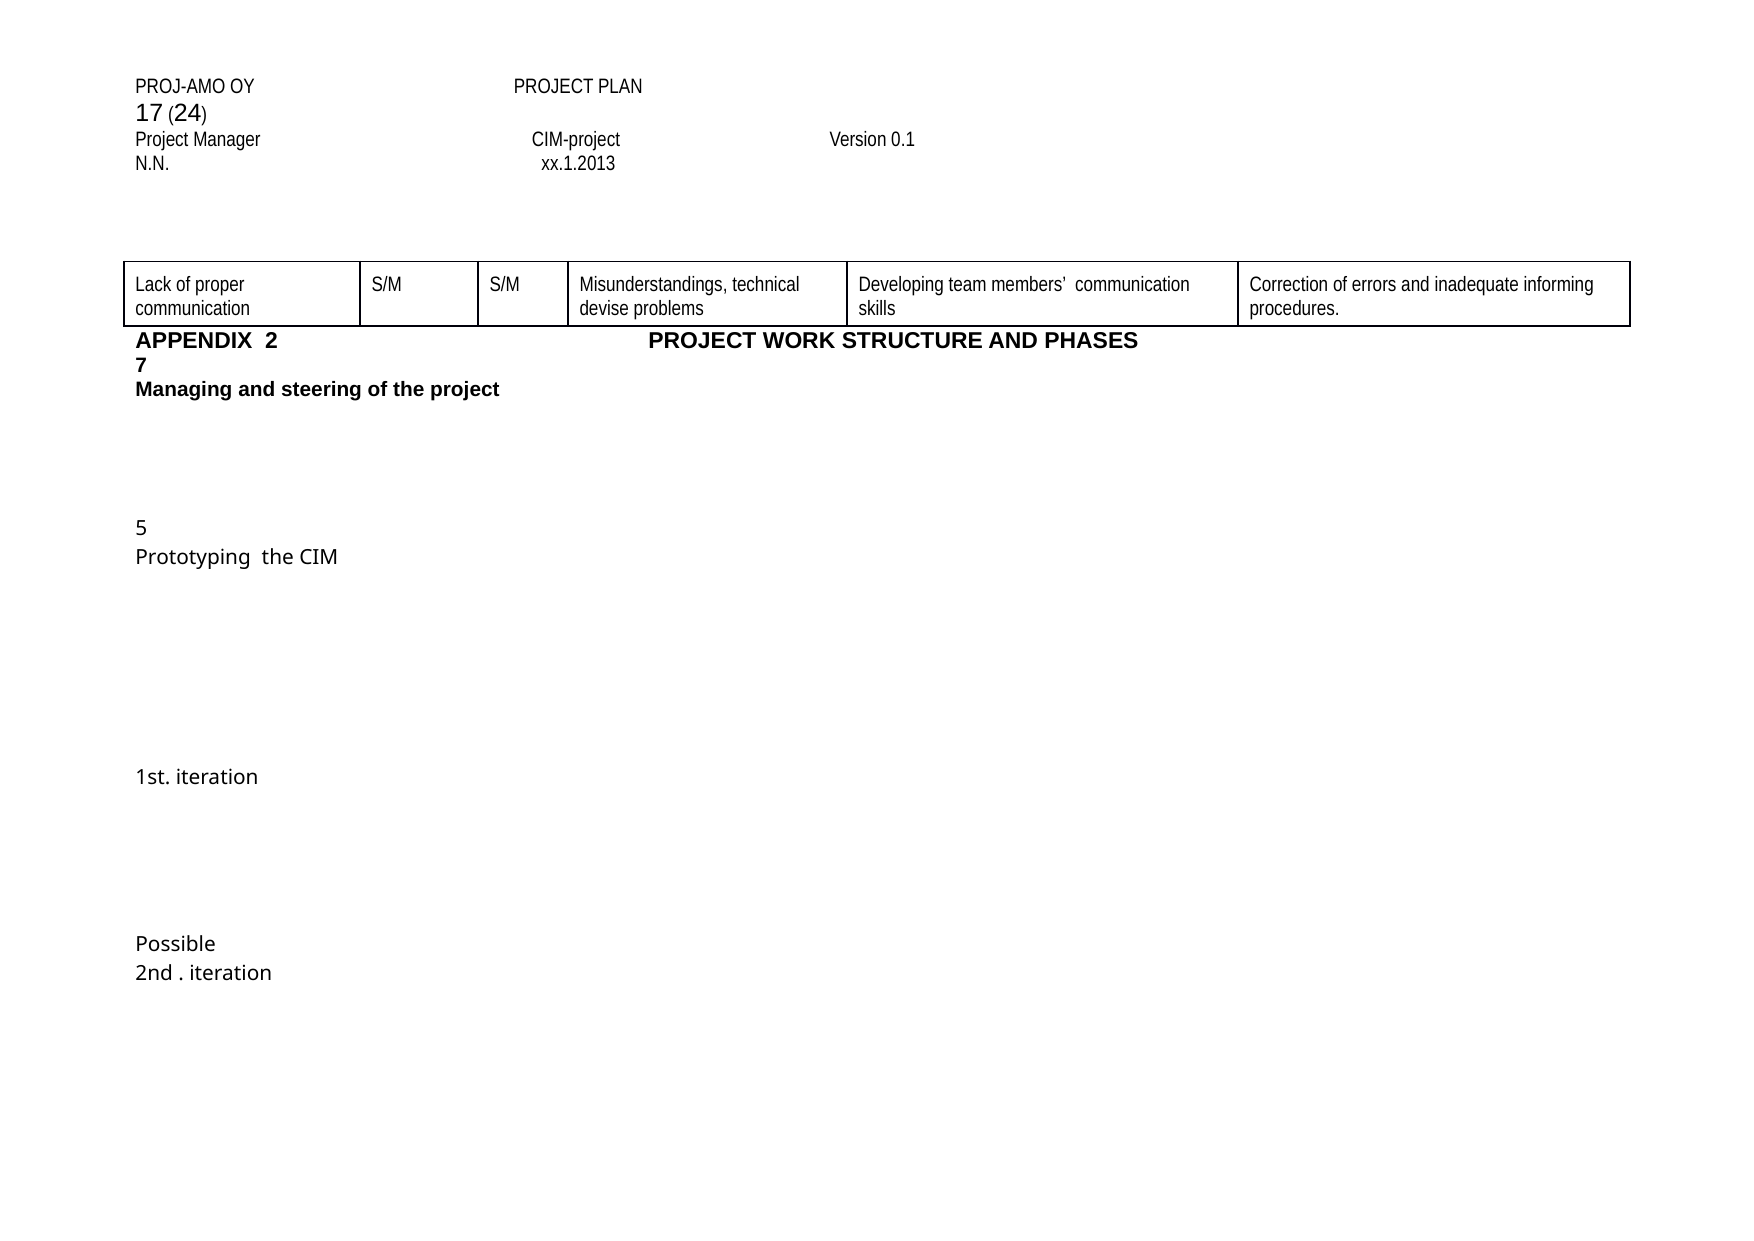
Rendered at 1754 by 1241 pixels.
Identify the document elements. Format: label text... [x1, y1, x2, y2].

text Possible [135, 929, 1619, 958]
text 2nd . iteration [135, 958, 1619, 986]
table_cell Correction of errors and inadequate informing procedures. [1239, 262, 1629, 325]
table_cell S/M [479, 262, 567, 325]
text Prototyping the CIM [135, 542, 1619, 570]
table_cell Developing team members’ communication skills [848, 262, 1237, 325]
text APPENDIX 2 PROJECT WORK STRUCTURE AND PHASES [135, 327, 1619, 353]
text 7 [135, 353, 1619, 377]
text 5 [135, 513, 1619, 542]
text 1st. iteration [135, 762, 1619, 791]
table_cell S/M [361, 262, 477, 325]
table_cell Misunderstandings, technical devise problems [569, 262, 846, 325]
table_cell Lack of proper communication [125, 262, 359, 325]
text Managing and steering of the project [135, 377, 1619, 401]
